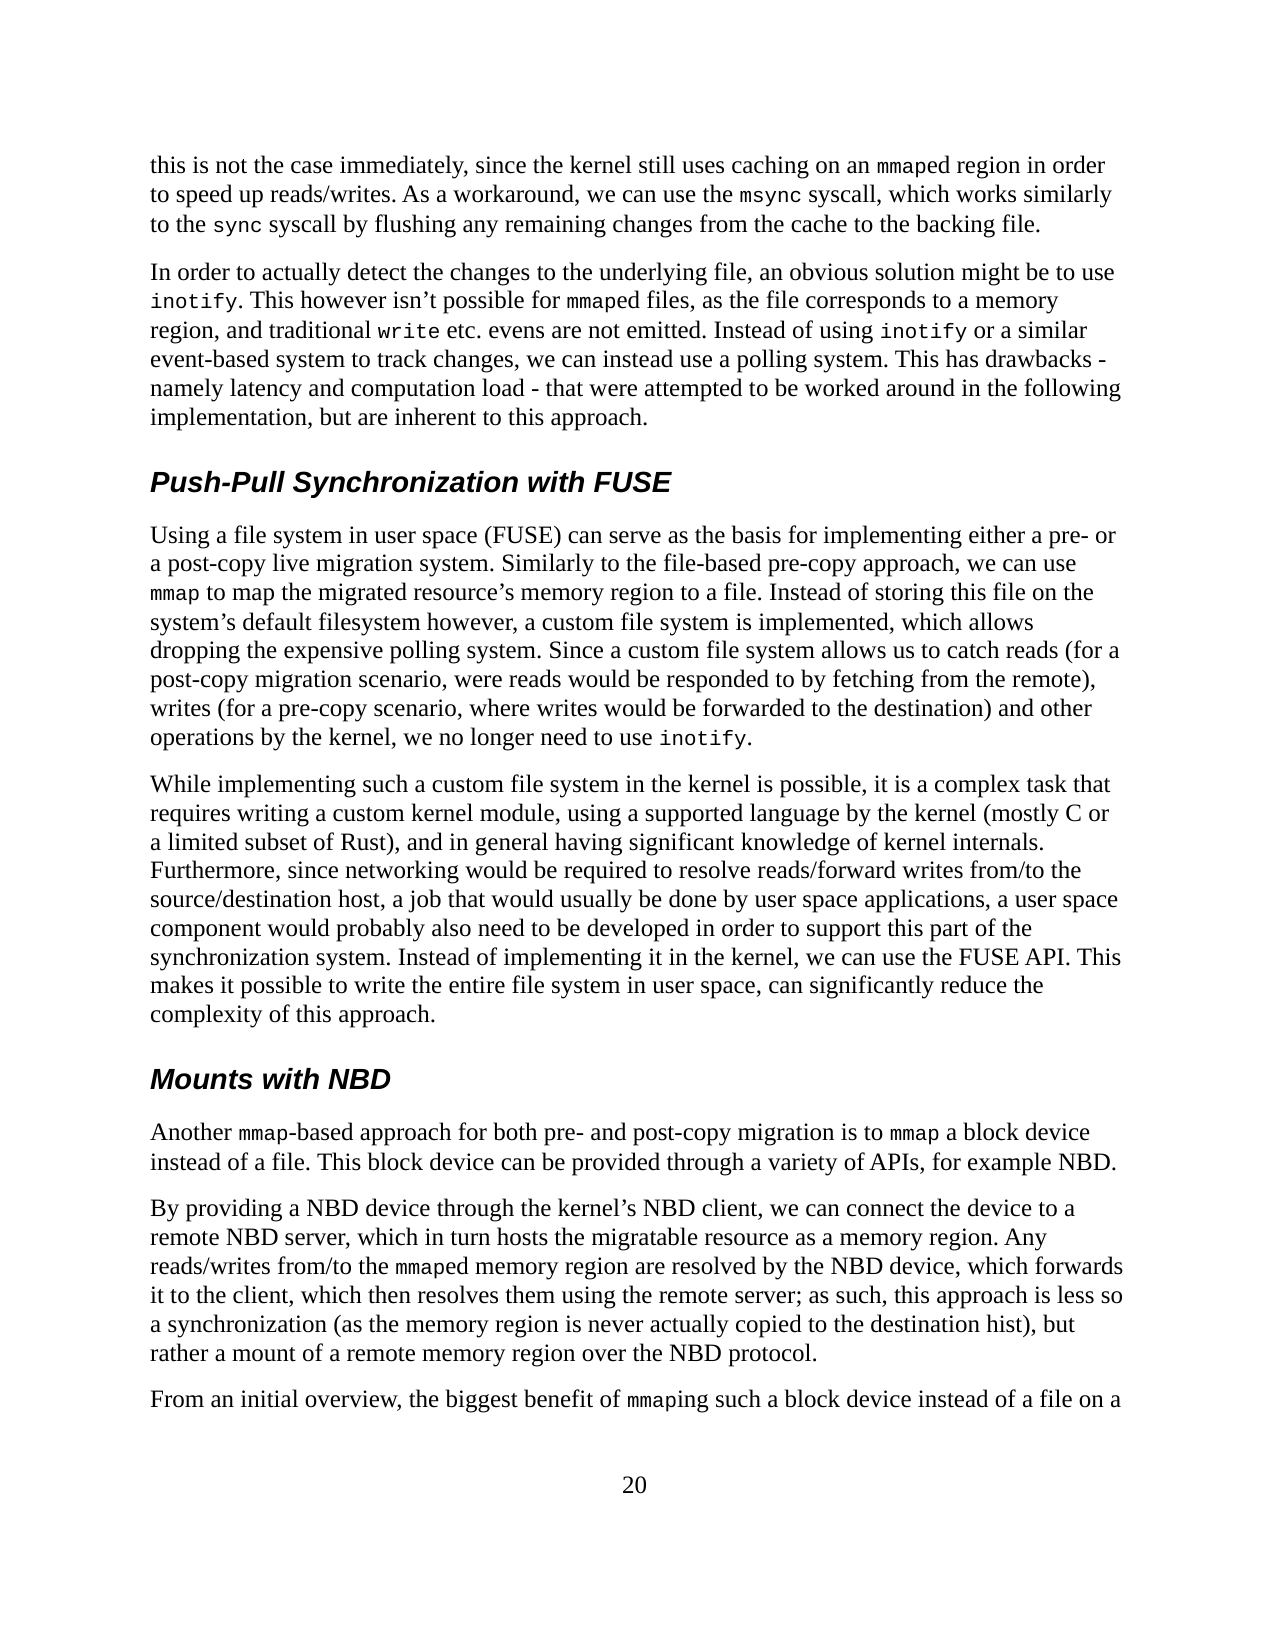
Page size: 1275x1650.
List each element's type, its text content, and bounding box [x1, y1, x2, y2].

text Another mmap-based approach for both pre- and post-copy migration is to mmap a block device instead of a file. This block device can be provided through a variety of APIs, for example NBD. [150, 1117, 1125, 1175]
text this is not the case immediately, since the kernel still uses caching on an mmaped region in order to speed up reads/writes. As a workaround, we can use the msync syscall, which works similarly to the sync syscall by flushing any remaining changes from the cache to the backing file. [150, 150, 1125, 239]
text While implementing such a custom file system in the kernel is possible, it is a complex task that requires writing a custom kernel module, using a supported language by the kernel (mostly C or a limited subset of Rust), and in general having significant knowledge of kernel internals. Furthermore, since networking would be required to resolve reads/forward writes from/to the source/destination host, a job that would usually be done by user space applications, a user space component would probably also need to be developed in order to support this part of the synchronization system. Instead of implementing it in the kernel, we can use the FUSE API. This makes it possible to write the entire file system in user space, can significantly reduce the complexity of this approach. [150, 769, 1125, 1028]
subtitle Push-Pull Synchronization with FUSE [150, 465, 1125, 498]
text Using a file system in user space (FUSE) can serve as the basis for implementing either a pre- or a post-copy live migration system. Similarly to the file-based pre-copy approach, we can use mmap to map the migrated resource’s memory region to a file. Instead of storing this file on the system’s default filesystem however, a custom file system is implemented, which allows dropping the expensive polling system. Since a custom file system allows us to catch reads (for a post-copy migration scenario, were reads would be responded to by fetching from the remote), writes (for a pre-copy scenario, where writes would be forwarded to the destination) and other operations by the kernel, we no longer need to use inotify. [150, 520, 1125, 751]
subtitle Mounts with NBD [150, 1062, 1125, 1096]
text In order to actually detect the changes to the underlying file, an obvious solution might be to use inotify. This however isn’t possible for mmaped files, as the file corresponds to a memory region, and traditional write etc. evens are not emitted. Instead of using inotify or a similar event-based system to track changes, we can instead use a polling system. This has drawbacks - namely latency and computation load - that were attempted to be worked around in the following implementation, but are inherent to this approach. [150, 257, 1125, 431]
text From an initial overview, the biggest benefit of mmaping such a block device instead of a file on a [150, 1384, 1125, 1414]
text By providing a NBD device through the kernel’s NBD client, we can connect the device to a remote NBD server, which in turn hosts the migratable resource as a memory region. Any reads/writes from/to the mmaped memory region are resolved by the NBD device, which forwards it to the client, which then resolves them using the remote server; as such, this approach is less so a synchronization (as the memory region is never actually copied to the destination hist), but rather a mount of a remote memory region over the NBD protocol. [150, 1193, 1125, 1367]
